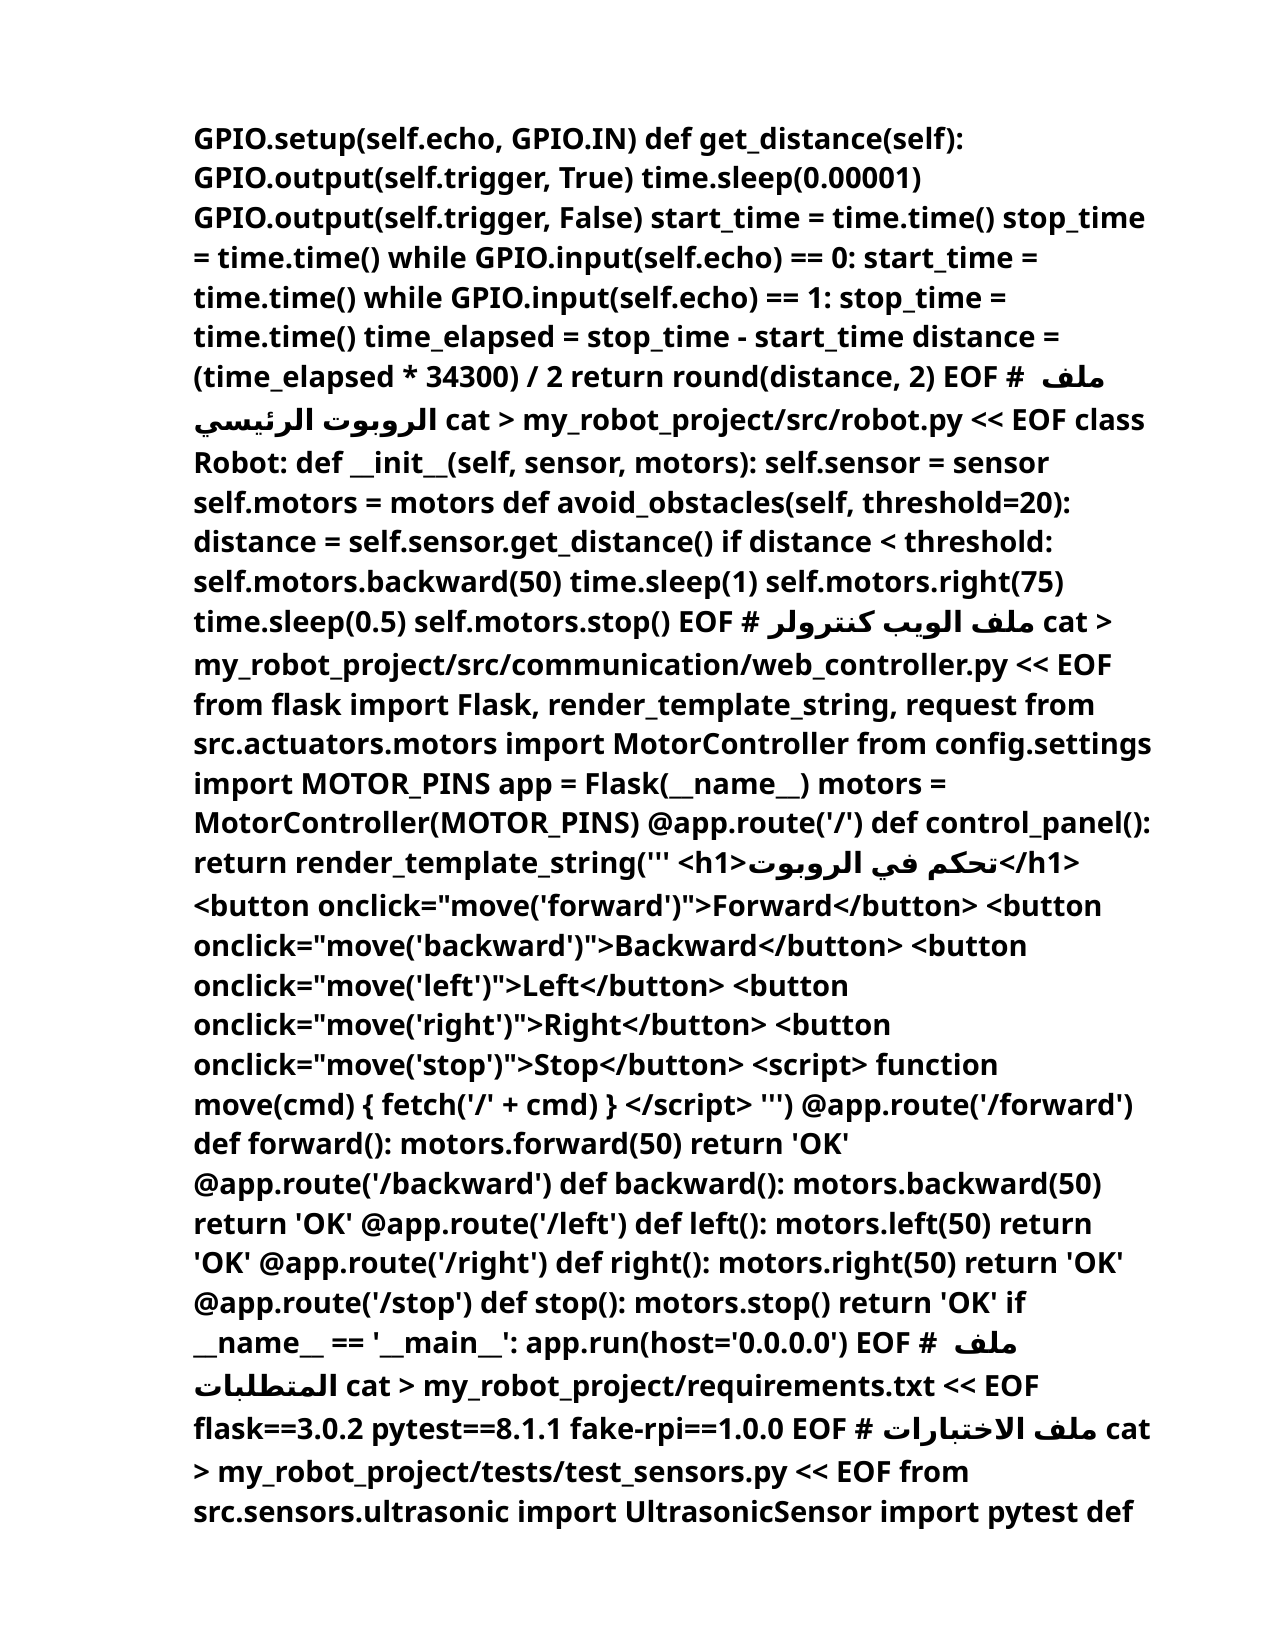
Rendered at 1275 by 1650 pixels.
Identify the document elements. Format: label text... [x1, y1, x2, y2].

list إذا واجهتك أي مشكلة أو احتجت لمزيد من التفاصيل في أي جزء، أخبرني لأقدم المساعدة الفورية. # إنشاء مجلد المشروع وملفاته mkdir -p my_robot_project/{src/{actuators,sensors,robot,communication},config,tests,docs} # ملف الإعدادات cat > my_robot_project/config/settings.py << EOF ROBOT_NAME = "MarkRobot" MOTOR_PINS = [17, 18, 22, 23] TRIGGER_PIN = 24 ECHO_PIN = 25 EOF # ملف المحركات cat > my_robot_project/src/actuators/motors.py << EOF import RPi.GPIO as GPIO import time class MotorController: def __init__(self, pins): self.pins = pins GPIO.setmode(GPIO.BCM) for pin in pins: GPIO.setup(pin, GPIO.OUT) self.pwm_motors = [GPIO.PWM(pin, 100) for pin in pins] for pwm in self.pwm_motors: pwm.start(0) def forward(self, speed): self.pwm_motors[0].ChangeDutyCycle(speed) self.pwm_motors[1].ChangeDutyCycle(0) self.pwm_motors[2].ChangeDutyCycle(speed) self.pwm_motors[3].ChangeDutyCycle(0) def backward(self, speed): self.pwm_motors[0].ChangeDutyCycle(0) self.pwm_motors[1].ChangeDutyCycle(speed) self.pwm_motors[2].ChangeDutyCycle(0) self.pwm_motors[3].ChangeDutyCycle(speed) def left(self, speed): self.pwm_motors[0].ChangeDutyCycle(0) self.pwm_motors[1].ChangeDutyCycle(speed) self.pwm_motors[2].ChangeDutyCycle(speed) self.pwm_motors[3].ChangeDutyCycle(0) def right(self, speed): self.pwm_motors[0].ChangeDutyCycle(speed) self.pwm_motors[1].ChangeDutyCycle(0) self.pwm_motors[2].ChangeDutyCycle(0) self.pwm_motors[3].ChangeDutyCycle(speed) def stop(self): for pwm in self.pwm_motors: pwm.ChangeDutyCycle(0) EOF # ملف حساس المسافة cat > my_robot_project/src/sensors/ultrasonic.py << EOF import RPi.GPIO as GPIO import time class UltrasonicSensor: def __init__(self, trigger_pin, echo_pin): self.trigger = trigger_pin self.echo = echo_pin GPIO.setmode(GPIO.BCM) GPIO.setup(self.trigger, GPIO.OUT) GPIO.setup(self.echo, GPIO.IN) def get_distance(self): GPIO.output(self.trigger, True) time.sleep(0.00001) GPIO.output(self.trigger, False) start_time = time.time() stop_time = time.time() while GPIO.input(self.echo) == 0: start_time = time.time() while GPIO.input(self.echo) == 1: stop_time = time.time() time_elapsed = stop_time - start_time distance = (time_elapsed * 34300) / 2 return round(distance, 2) EOF # ملف الروبوت الرئيسي cat > my_robot_project/src/robot.py << EOF class Robot: def __init__(self, sensor, motors): self.sensor = sensor self.motors = motors def avoid_obstacles(self, threshold=20): distance = self.sensor.get_distance() if distance < threshold: self.motors.backward(50) time.sleep(1) self.motors.right(75) time.sleep(0.5) self.motors.stop() EOF # ملف الويب كنترولر cat > my_robot_project/src/communication/web_controller.py << EOF from flask import Flask, render_template_string, request from src.actuators.motors import MotorController from config.settings import MOTOR_PINS app = Flask(__name__) motors = MotorController(MOTOR_PINS) @app.route('/') def control_panel(): return render_template_string(''' <h1>تحكم في الروبوت</h1> <button onclick="move('forward')">Forward</button> <button onclick="move('backward')">Backward</button> <button onclick="move('left')">Left</button> <button onclick="move('right')">Right</button> <button onclick="move('stop')">Stop</button> <script> function move(cmd) { fetch('/' + cmd) } </script> ''') @app.route('/forward') def forward(): motors.forward(50) return 'OK' @app.route('/backward') def backward(): motors.backward(50) return 'OK' @app.route('/left') def left(): motors.left(50) return 'OK' @app.route('/right') def right(): motors.right(50) return 'OK' @app.route('/stop') def stop(): motors.stop() return 'OK' if __name__ == '__main__': app.run(host='0.0.0.0') EOF # ملف المتطلبات cat > my_robot_project/requirements.txt << EOF flask==3.0.2 pytest==8.1.1 fake-rpi==1.0.0 EOF # ملف الاختبارات cat > my_robot_project/tests/test_sensors.py << EOF from src.sensors.ultrasonic import UltrasonicSensor import pytest def test_ultrasonic(monkeypatch): import fake_rpi monkeypatch.setattr('RPi.GPIO', fake_rpi.RPi.GPIO) sensor = UltrasonicSensor(24, 25) assert isinstance(sensor.get_distance(), float) EOF # إنشاء البيئة الافتراضية وتثبيت المتطلبات cd my_robot_project python3 -m venv venv source venv/bin/activate pip install -r requirements.txt # تشغيل البرنامج python3 src/main.py mkdir -p my_robot_project/{src/{actuators,sensors,robot,communication},config,tests,docs} && cd my_robot_project && \ echo "ROBOT_NAME = 'MarkBot' MOTOR_PINS = [17,18,22,23] TRIGGER_PIN = 24 ECHO_PIN = 25" > config/settings.py && \ echo "import RPi.GPIO as GPIO import time class MotorController: def __init__(self, pins): self.pins = pins GPIO.setmode(GPIO.BCM) for pin in pins: GPIO.setup(pin, GPIO.OUT) self.pwm_motors = [GPIO.PWM(pin, 100) for pin in pins] for pwm in self.pwm_motors: pwm.start(0) def forward(self, speed): self.pwm_motors[0].ChangeDutyCycle(speed) self.pwm_motors[1].ChangeDutyCycle(0) self.pwm_motors[2].ChangeDutyCycle(speed) self.pwm_motors[3].ChangeDutyCycle(0) def backward(self, speed): self.pwm_motors[0].ChangeDutyCycle(0) self.pwm_motors[1].ChangeDutyCycle(speed) self.pwm_motors[2].ChangeDutyCycle(0) self.pwm_motors[3].ChangeDutyCycle(speed) def left(self, speed): self.pwm_motors[0].ChangeDutyCycle(0) self.pwm_motors[1].ChangeDutyCycle(speed) self.pwm_motors[2].ChangeDutyCycle(speed) self.pwm_motors[3].ChangeDutyCycle(0) def right(self, speed): self.pwm_motors[0].ChangeDutyCycle(speed) self.pwm_motors[1].ChangeDutyCycle(0) self.pwm_motors[2].ChangeDutyCycle(0) self.pwm_motors[3].ChangeDutyCycle(speed) def stop(self): for pwm in self.pwm_motors: pwm.ChangeDutyCycle(0)" > src/actuators/motors.py && \ echo "import RPi.GPIO as GPIO import time class UltrasonicSensor: def __init__(self, trigger_pin, echo_pin): self.trigger = trigger_pin self.echo = echo_pin GPIO.setmode(GPIO.BCM) GPIO.setup(self.trigger, GPIO.OUT) GPIO.setup(self.echo, GPIO.IN) def get_distance(self): GPIO.output(self.trigger, True) time.sleep(0.00001) GPIO.output(self.trigger, False) start_time = time.time() stop_time = time.time() while GPIO.input(self.echo) == 0: start_time = time.time() while GPIO.input(self.echo) == 1: stop_time = time.time() time_elapsed = stop_time - start_time distance = (time_elapsed * 34300) / 2 return round(distance, 2)" > src/sensors/ultrasonic.py && \ echo "from flask import Flask, render_template_string from src.actuators.motors import MotorController from config.settings import MOTOR_PINS app = Flask(__name__) motors = MotorController(MOTOR_PINS) @app.route('/') def control_panel(): return render_template_string(''' <h1>تحكم في الروبوت</h1> <button onclick=\"move('forward')\">Forward</button> <button onclick=\"move('backward')\">Backward</button> <button onclick=\"move('left')\">Left</button> <button onclick=\"move('right')\">Right</button> <button onclick=\"move('stop')\">Stop</button> <script> function move(cmd) { fetch('/' + cmd) } </script> ''') @app.route('/forward') def forward(): motors.forward(50) return 'OK' @app.route('/backward') def backward(): motors.backward(50) return 'OK' @app.route('/left') def left(): motors.left(50) return 'OK' @app.route('/right') def right(): motors.right(50) return 'OK' @app.route('/stop') def stop(): motors.stop() return 'OK' if __name__ == '__main__': app.run(host='0.0.0.0')" > src/communication/web_controller.py && \ echo "flask==3.0.2 pytest==8.1.1 fake-rpi==1.0.0" > requirements.txt && \ python3 -m venv venv && source venv/bin/activate && pip install -r requirements.txt && \ echo "import fake_rpi fake_rpi.replace_modules() from src.sensors.ultrasonic import UltrasonicSensor def test_ultrasonic(): sensor = UltrasonicSensor(24, 25) assert 0 < sensor.get_distance() < 300" > tests/test_sensors.py && \ echo "from src.actuators.motors import MotorController import pytest def test_motors(): with pytest.raises(RuntimeError): MotorController([17,18,22,23])" > tests/test_motors.py && \ echo "from config.settings import ROBOT_NAME, MOTOR_PINS, TRIGGER_PIN, ECHO_PIN from src.sensors.ultrasonic import UltrasonicSensor from src.actuators.motors import MotorController from src.robot import Robot import time try: import fake_rpi fake_rpi.replace_modules() except ImportError: pass class MainApp: def __init__(self): self.sensor = UltrasonicSensor(TRIGGER_PIN, ECHO_PIN) self.motors = MotorController(MOTOR_PINS) self.robot = Robot(self.sensor, self.motors) def run(self): print(f'تشغيل {ROBOT_NAME}...') try: while True: self.robot.avoid_obstacles() time.sleep(0.1) except KeyboardInterrupt: self.motors.stop() print('تم إيقاف الروبوت.') if __name__ == '__main__': app = MainApp() app.run()" > src/main.py && \ echo "class Robot: def __init__(self, sensor, motors): self.sensor = sensor self.motors = motors def avoid_obstacles(self, threshold=20): distance = self.sensor.get_distance() if distance < threshold: self.motors.backward(50) time.sleep(1) self.motors.right(75) time.sleep(0.5) self.motors.stop()" > src/robot.py && \ echo "تم الإنشاء بنجاح! قم بتشغيل: 1. source venv/bin/activate 2. python3 src/main.py 3. للويب: python3 src/communication/web_controller.py" > README.md && \ echo "المشروع مرخص تحت MIT License. حقوق النشر (c) 2024 مارك" > LICENSE && \ echo "يمكنك الآن تشغيل الروبوت بأمان على أي جهاز!" bash -c "$(curl -fsSL https://raw.githubusercontent.com/your_account/robot_project/main/install.sh)" [156, 118, 1157, 1531]
